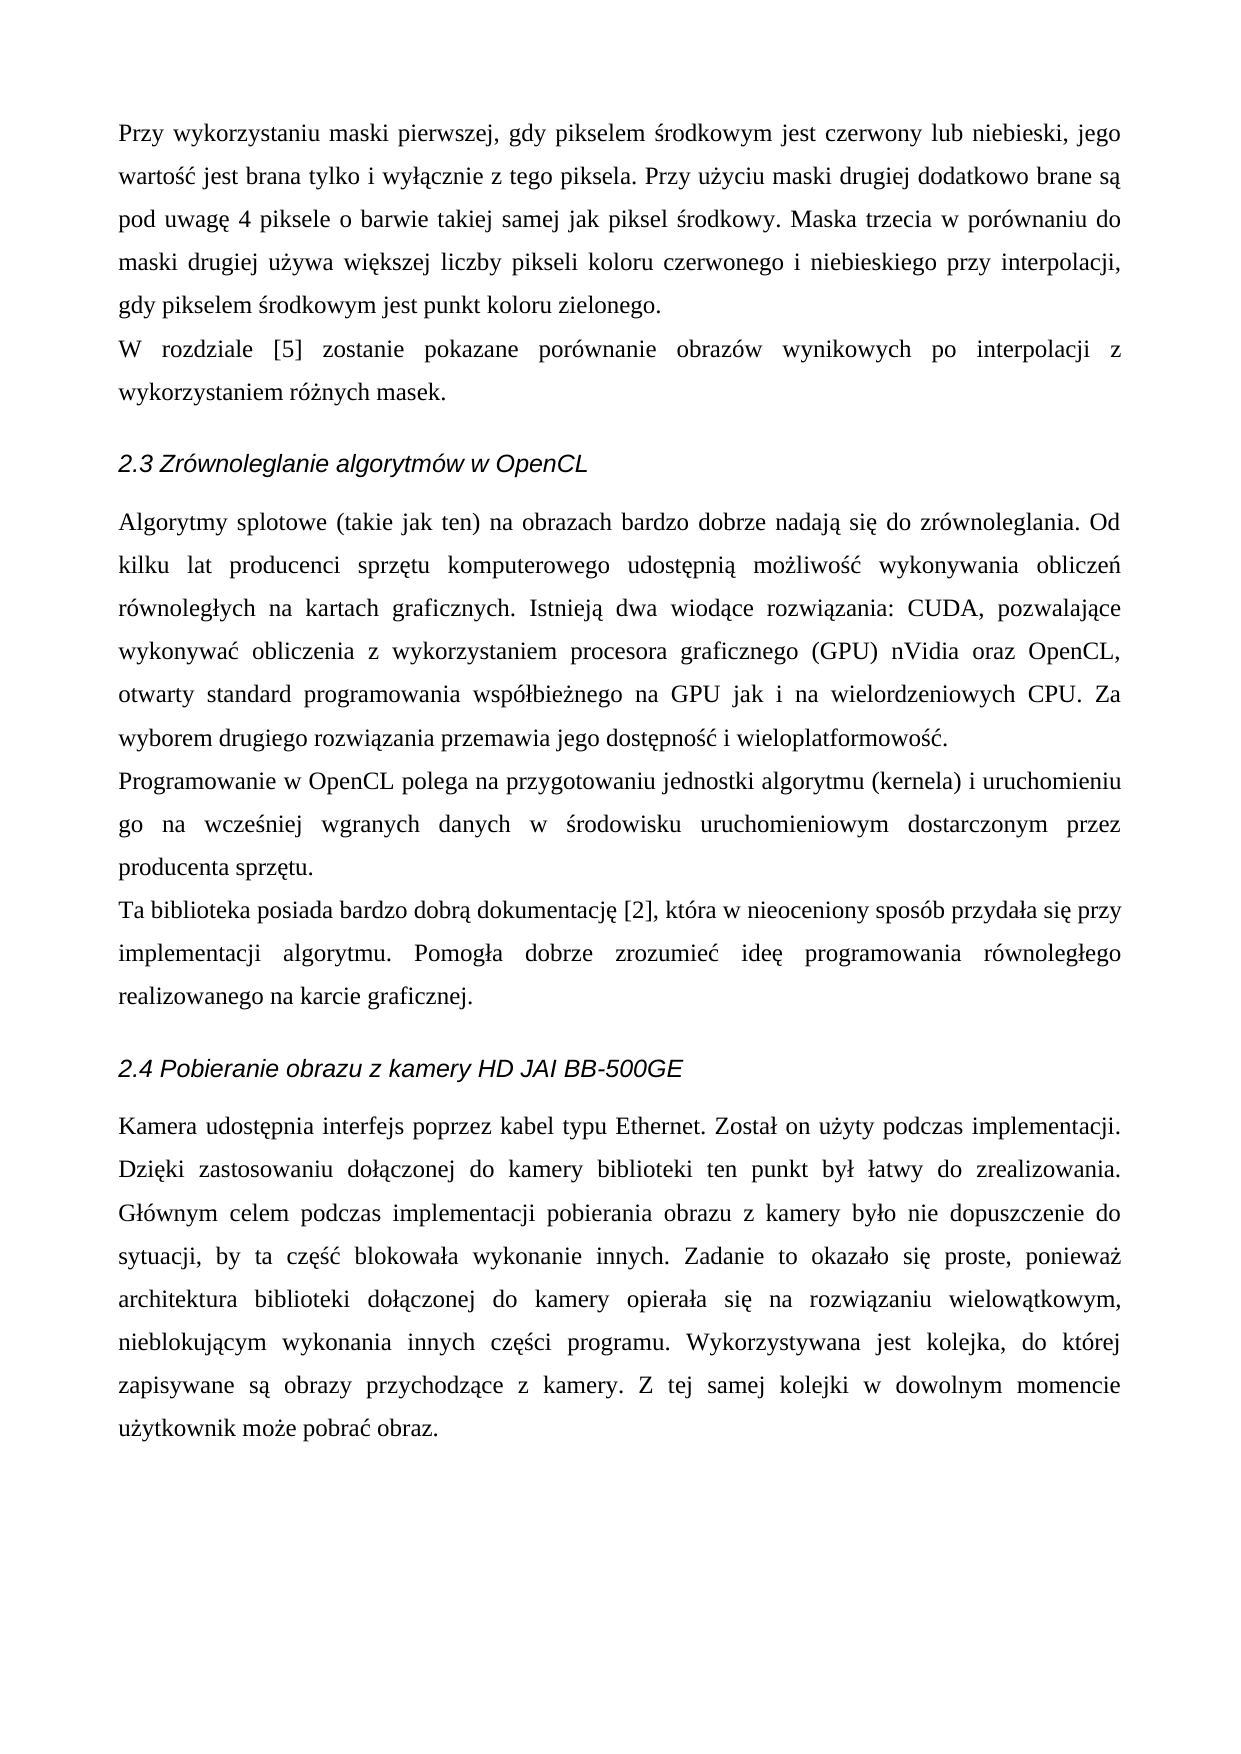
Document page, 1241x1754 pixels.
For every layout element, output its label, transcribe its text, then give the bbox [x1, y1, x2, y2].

text Kamera udostępnia interfejs poprzez kabel typu Ethernet. Został on użyty podczas implementacji. Dzięki zastosowaniu dołączonej do kamery biblioteki ten punkt był łatwy do zrealizowania. Głównym celem podczas implementacji pobierania obrazu z kamery było nie dopuszczenie do sytuacji, by ta część blokowała wykonanie innych. Zadanie to okazało się proste, ponieważ architektura biblioteki dołączonej do kamery opierała się na rozwiązaniu wielowątkowym, nieblokującym wykonania innych części programu. Wykorzystywana jest kolejka, do której zapisywane są obrazy przychodzące z kamery. Z tej samej kolejki w dowolnym momencie użytkownik może pobrać obraz. [118, 1111, 1122, 1442]
text W rozdziale [5] zostanie pokazane porównanie obrazów wynikowych po interpolacji z wykorzystaniem różnych masek. [118, 334, 1122, 406]
subtitle 2.4 Pobieranie obrazu z kamery HD JAI BB-500GE [118, 1054, 1122, 1083]
text Programowanie w OpenCL polega na przygotowaniu jednostki algorytmu (kernela) i uruchomieniu go na wcześniej wgranych danych w środowisku uruchomieniowym dostarczonym przez producenta sprzętu. [118, 766, 1122, 881]
text Przy wykorzystaniu maski pierwszej, gdy pikselem środkowym jest czerwony lub niebieski, jego wartość jest brana tylko i wyłącznie z tego piksela. Przy użyciu maski drugiej dodatkowo brane są pod uwagę 4 piksele o barwie takiej samej jak piksel środkowy. Maska trzecia w porównaniu do maski drugiej używa większej liczby pikseli koloru czerwonego i niebieskiego przy interpolacji, gdy pikselem środkowym jest punkt koloru zielonego. [118, 118, 1122, 319]
text Ta biblioteka posiada bardzo dobrą dokumentację [2], która w nieoceniony sposób przydała się przy implementacji algorytmu. Pomogła dobrze zrozumieć ideę programowania równoległego realizowanego na karcie graficznej. [118, 895, 1122, 1010]
text Algorytmy splotowe (takie jak ten) na obrazach bardzo dobrze nadają się do zrównoleglania. Od kilku lat producenci sprzętu komputerowego udostępnią możliwość wykonywania obliczeń równoległych na kartach graficznych. Istnieją dwa wiodące rozwiązania: CUDA, pozwalające wykonywać obliczenia z wykorzystaniem procesora graficznego (GPU) nVidia oraz OpenCL, otwarty standard programowania współbieżnego na GPU jak i na wielordzeniowych CPU. Za wyborem drugiego rozwiązania przemawia jego dostępność i wieloplatformowość. [118, 507, 1122, 751]
subtitle 2.3 Zrównoleglanie algorytmów w OpenCL [118, 449, 1122, 478]
